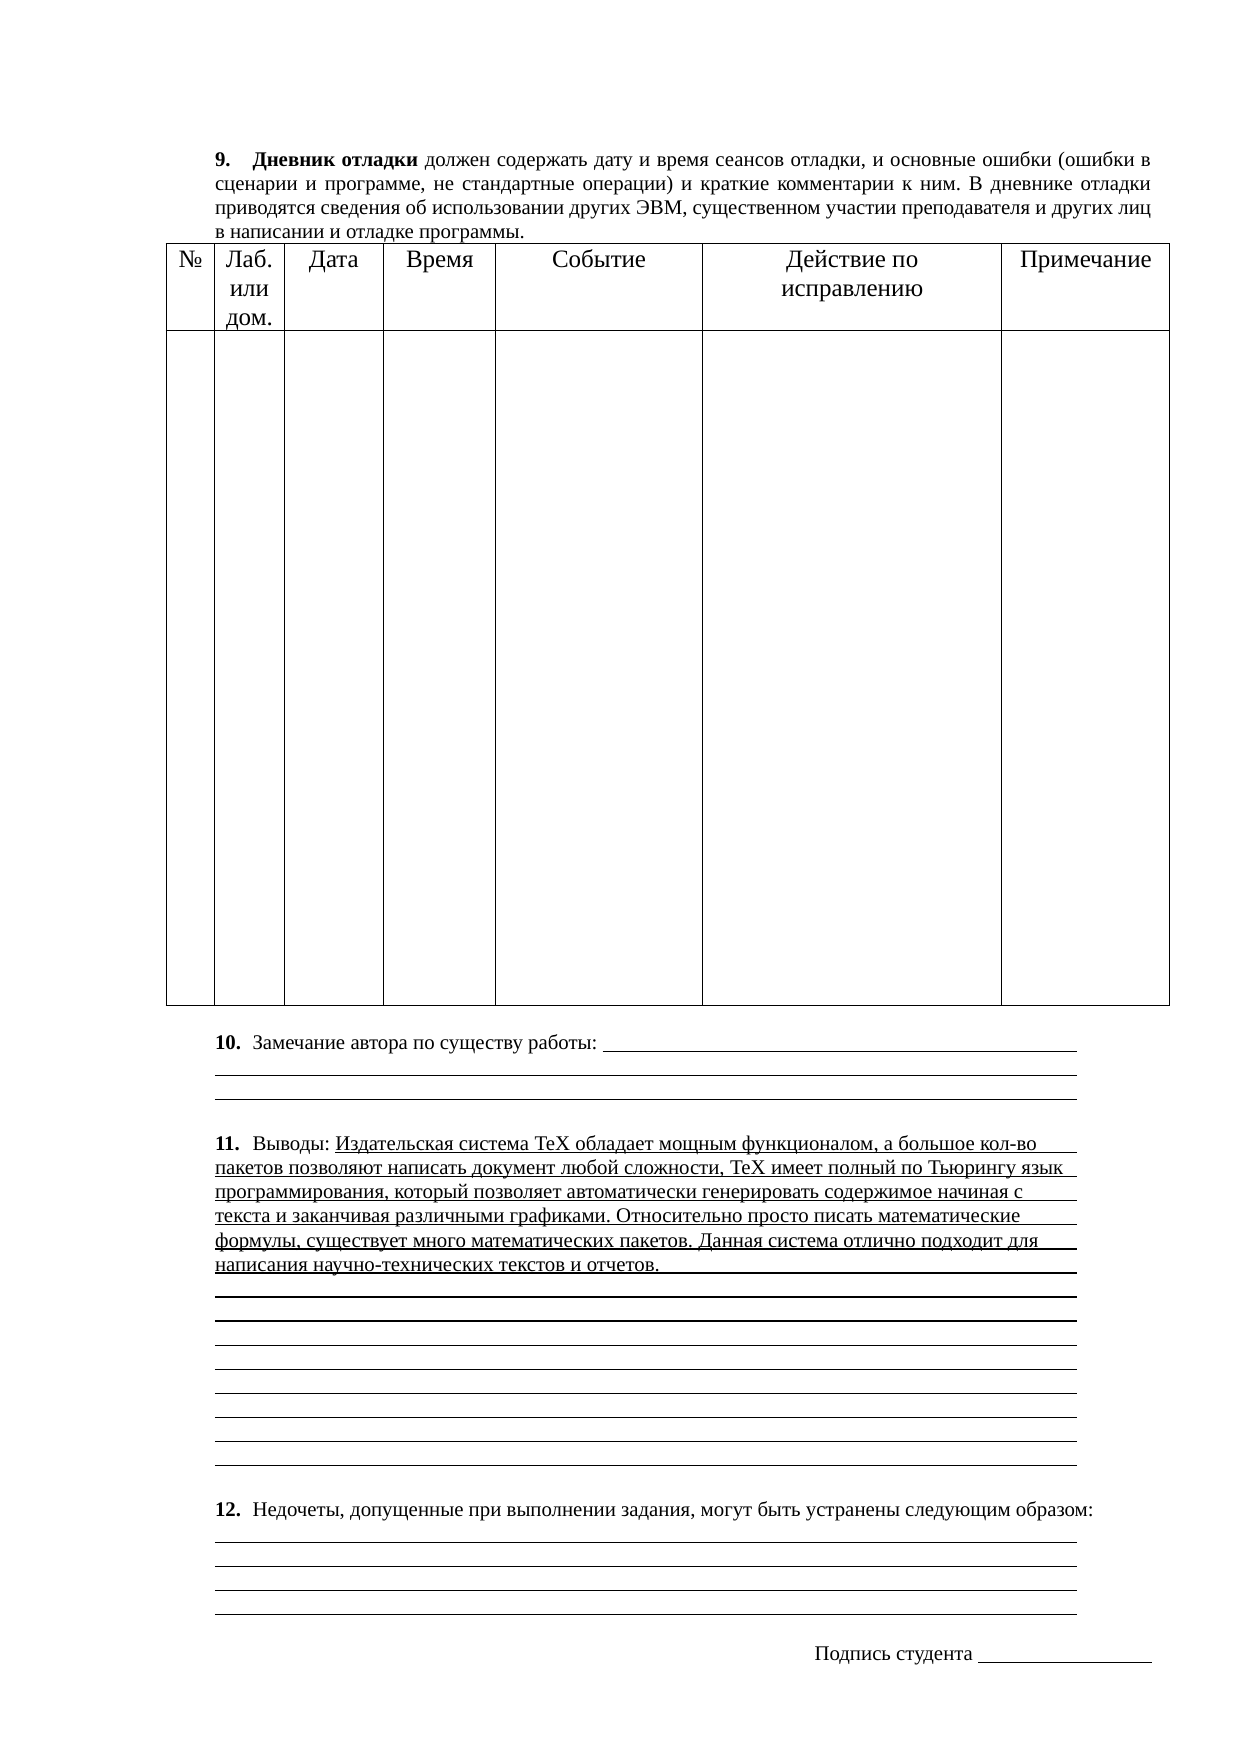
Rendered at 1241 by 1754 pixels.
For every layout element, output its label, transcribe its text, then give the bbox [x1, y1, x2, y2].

list пакетов позволяют написать документ любой сложности, TeX имеет полный по Тьюрингу язык [215, 1155, 1152, 1179]
table_cell [703, 331, 1001, 1005]
list написания научно-технических текстов и отчетов. [215, 1252, 1152, 1468]
table_header Примечание [1002, 244, 1169, 330]
table_header Дата [285, 244, 383, 330]
table_cell [285, 331, 383, 1005]
list Выводы: Издательская система TeX обладает мощным функционалом, а большое кол-во [215, 1131, 1152, 1155]
table_header № [167, 244, 214, 330]
list формулы, существует много математических пакетов. Данная система отлично подходит для [215, 1227, 1152, 1252]
list Замечание автора по существу работы: [215, 1030, 1152, 1131]
table_header Лаб. или дом. [215, 244, 284, 330]
table_cell [167, 331, 214, 1005]
table_header Время [384, 244, 495, 330]
table_cell [384, 331, 495, 1005]
list Недочеты, допущенные при выполнении задания, могут быть устранены следующим образом: [215, 1497, 1152, 1617]
table_header Событие [496, 244, 702, 330]
text Подпись студента [215, 1641, 1152, 1665]
table_cell [215, 331, 284, 1005]
table_header Действие по исправлению [703, 244, 1001, 330]
table_cell [1002, 331, 1169, 1005]
list текста и заканчивая различными графиками. Относительно просто писать математические [215, 1203, 1152, 1227]
list Дневник отладки должен содержать дату и время сеансов отладки, и основные ошибки (ошибки в сценарии и программе, не стандартные операции) и краткие комментарии к ним. В дневнике отладки приводятся сведения об использовании других ЭВМ, существенном участии преподавателя и других лиц в написании и отладке программы. [215, 147, 1152, 243]
list программирования, который позволяет автоматически генерировать содержимое начиная с [215, 1179, 1152, 1203]
table_cell [496, 331, 702, 1005]
